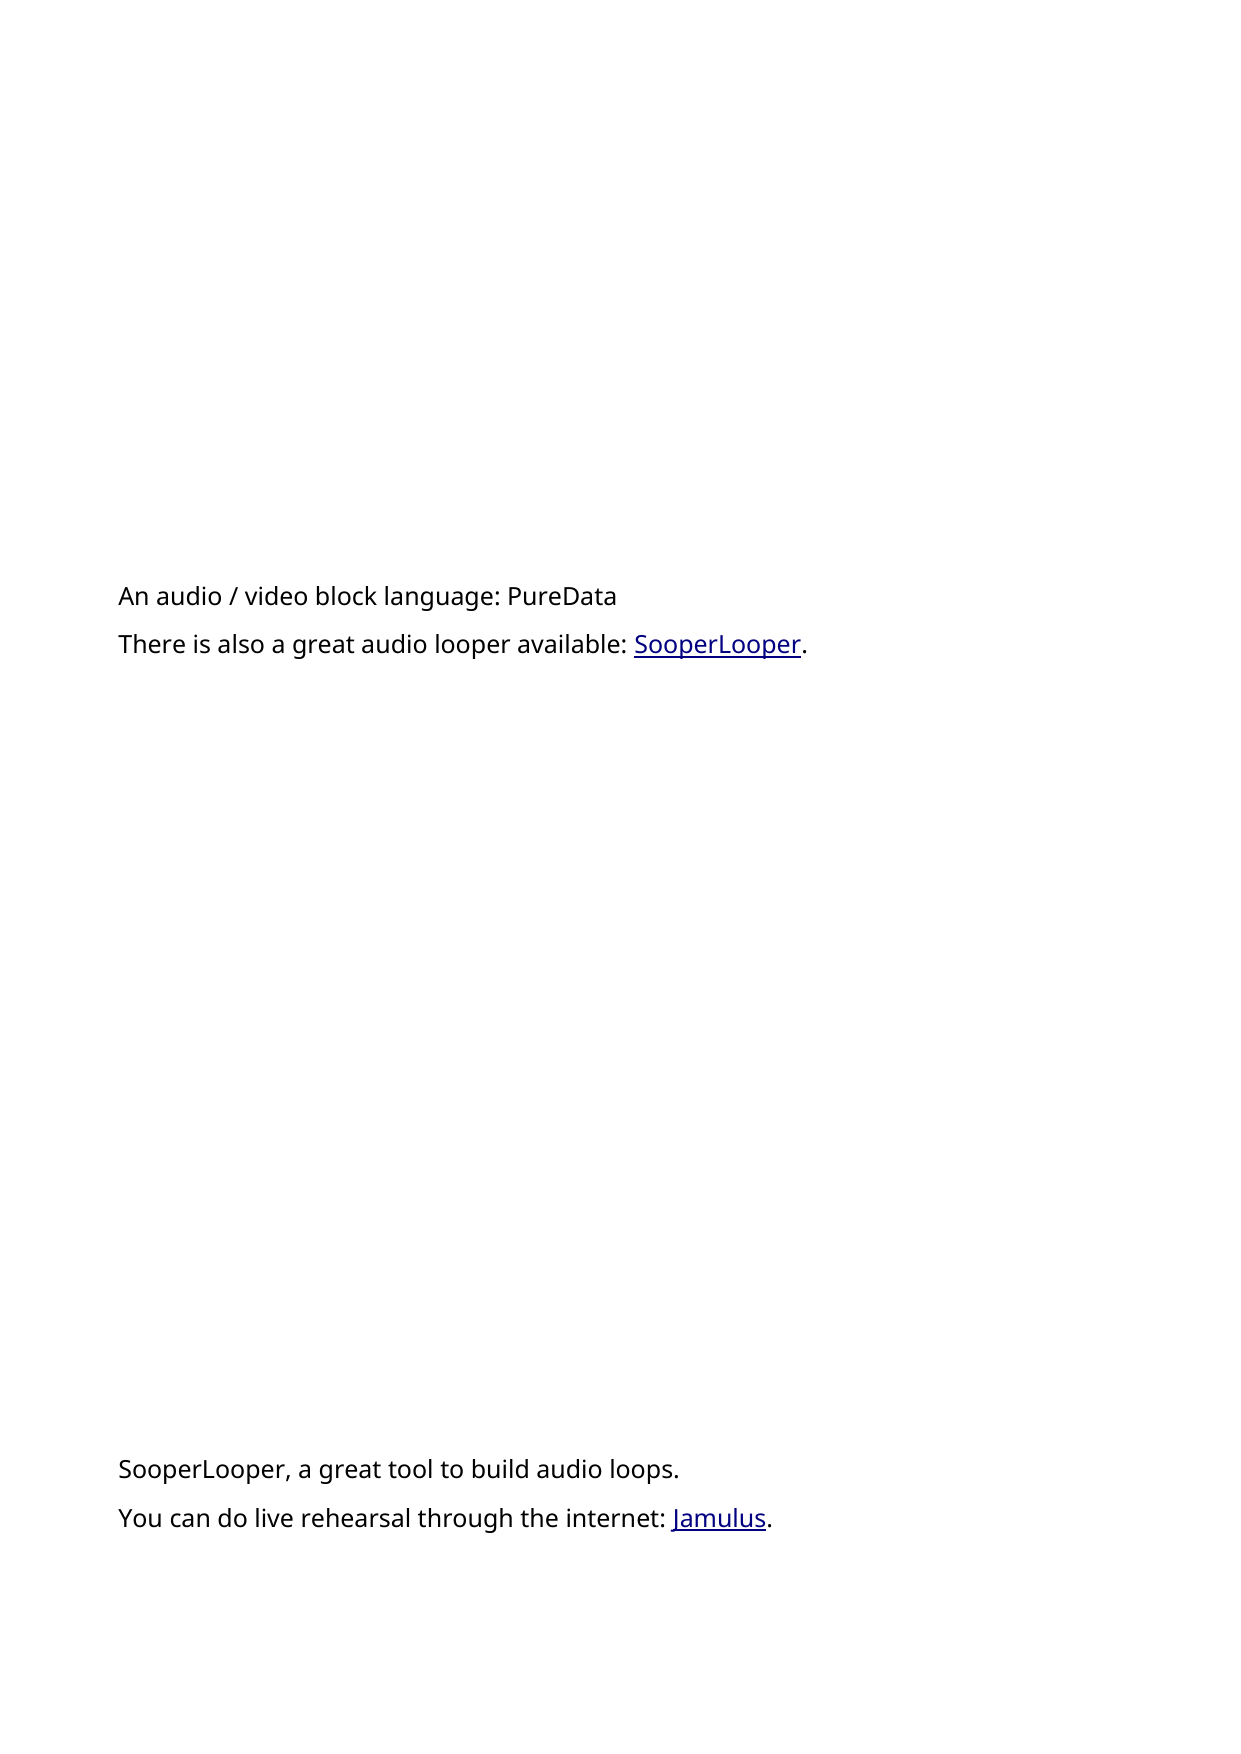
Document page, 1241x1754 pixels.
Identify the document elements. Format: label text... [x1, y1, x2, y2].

text There is also a great audio looper available: SooperLooper. [118, 627, 1181, 661]
text SooperLooper, a great tool to build audio loops. [118, 1452, 1181, 1486]
text You can do live rehearsal through the internet: Jamulus. [118, 1501, 1181, 1534]
text An audio / video block language: PureData [118, 578, 1181, 612]
